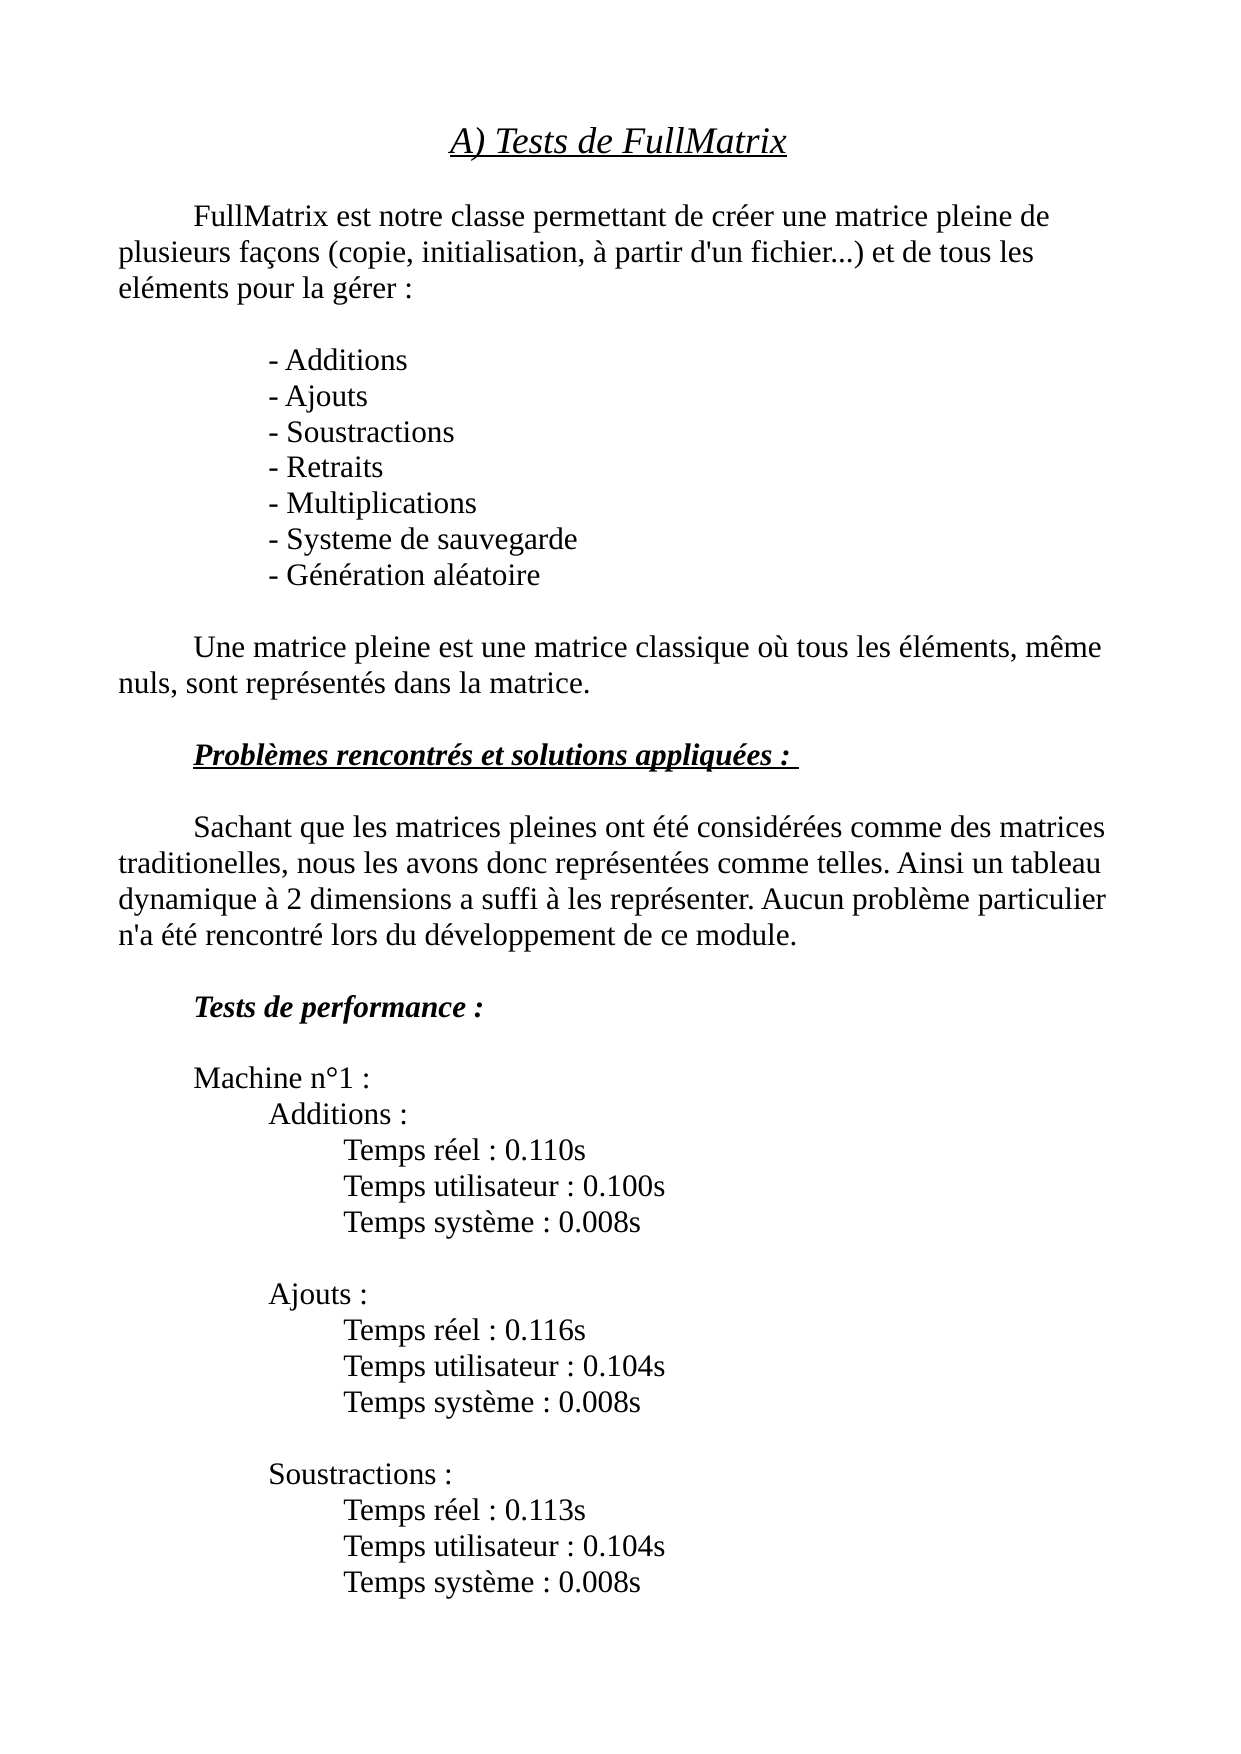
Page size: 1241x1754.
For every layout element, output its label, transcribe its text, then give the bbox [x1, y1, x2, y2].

text Temps réel : 0.110s [118, 1132, 1122, 1167]
text - Retraits [118, 449, 1122, 485]
text Soustractions : [118, 1455, 1122, 1491]
text FullMatrix est notre classe permettant de créer une matrice pleine de plusieurs façons (copie, initialisation, à partir d'un fichier...) et de tous les eléments pour la gérer : [118, 197, 1122, 305]
text Temps réel : 0.113s [118, 1491, 1122, 1527]
text - Systeme de sauvegarde [118, 521, 1122, 557]
text Sachant que les matrices pleines ont été considérées comme des matrices traditionelles, nous les avons donc représentées comme telles. Ainsi un tableau dynamique à 2 dimensions a suffi à les représenter. Aucun problème particulier n'a été rencontré lors du développement de ce module. [118, 808, 1122, 952]
text - Ajouts [118, 377, 1122, 413]
text A) Tests de FullMatrix [118, 118, 1122, 161]
text Temps utilisateur : 0.104s [118, 1347, 1122, 1383]
text Temps utilisateur : 0.100s [118, 1167, 1122, 1203]
text Temps réel : 0.116s [118, 1311, 1122, 1347]
text Additions : [118, 1096, 1122, 1132]
text Temps système : 0.008s [118, 1203, 1122, 1239]
text Tests de performance : [118, 988, 1122, 1024]
text - Additions [118, 341, 1122, 377]
text Problèmes rencontrés et solutions appliquées : [118, 736, 1122, 772]
text Ajouts : [118, 1275, 1122, 1311]
text - Multiplications [118, 485, 1122, 521]
text Machine n°1 : [118, 1060, 1122, 1096]
text - Soustractions [118, 413, 1122, 449]
text Temps utilisateur : 0.104s [118, 1527, 1122, 1563]
text - Génération aléatoire [118, 557, 1122, 592]
text Temps système : 0.008s [118, 1563, 1122, 1599]
text Une matrice pleine est une matrice classique où tous les éléments, même nuls, sont représentés dans la matrice. [118, 628, 1122, 700]
text Temps système : 0.008s [118, 1383, 1122, 1419]
